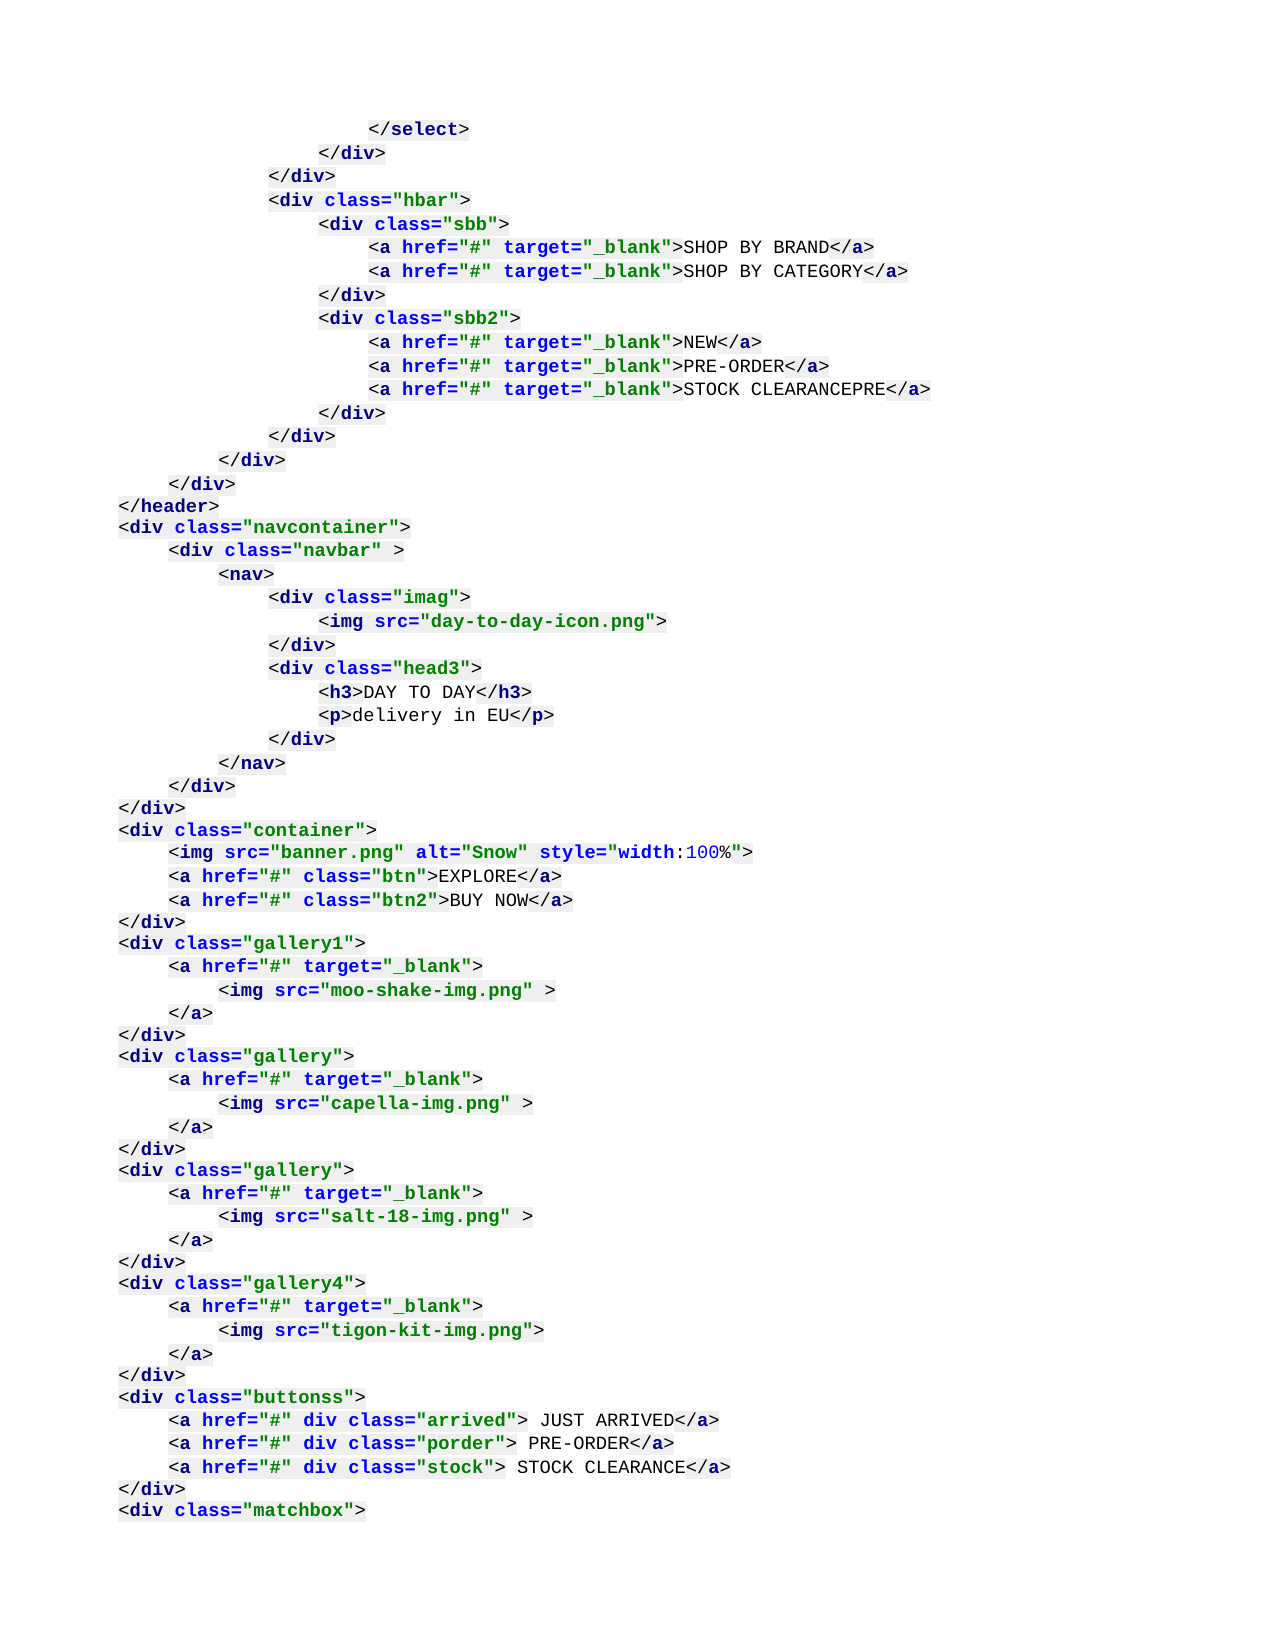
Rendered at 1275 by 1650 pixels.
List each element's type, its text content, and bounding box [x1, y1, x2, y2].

text <a href="#" target="_blank">SHOP BY CATEGORY</a> [118, 260, 1157, 284]
text <div class="head3"> [118, 657, 1157, 681]
text </a> [118, 1229, 1157, 1253]
text <img src="capella-img.png" > [118, 1092, 1157, 1116]
text <a href="#" div class="arrived"> JUST ARRIVED</a> [118, 1409, 1157, 1432]
text </nav> [118, 752, 1157, 775]
text </a> [118, 1002, 1157, 1026]
text <a href="#" target="_blank"> [118, 955, 1157, 979]
text </div> [118, 165, 1157, 189]
text </div> [118, 142, 1157, 165]
text <a href="#" target="_blank">PRE-ORDER</a> [118, 354, 1157, 378]
text <a href="#" target="_blank">SHOP BY BRAND</a> [118, 236, 1157, 260]
text </div> [118, 1366, 1157, 1387]
text <div class="gallery"> [118, 1161, 1157, 1182]
text </div> [118, 1253, 1157, 1274]
text </div> [118, 912, 1157, 934]
text </header> [118, 496, 1157, 518]
text </div> [118, 402, 1157, 426]
text <a href="#" target="_blank"> [118, 1068, 1157, 1092]
text </div> [118, 473, 1157, 496]
text <div class="matchbox"> [118, 1501, 1157, 1522]
text <div class="sbb"> [118, 213, 1157, 236]
text <nav> [118, 563, 1157, 586]
text <div class="gallery1"> [118, 934, 1157, 955]
text </div> [118, 799, 1157, 820]
text <a href="#" div class="stock"> STOCK CLEARANCE</a> [118, 1456, 1157, 1480]
text </div> [118, 449, 1157, 473]
text </div> [118, 1139, 1157, 1161]
text </div> [118, 728, 1157, 752]
text <img src="day-to-day-icon.png"> [118, 610, 1157, 633]
text <img src="tigon-kit-img.png"> [118, 1319, 1157, 1343]
text <div class="gallery4"> [118, 1274, 1157, 1295]
text <img src="moo-shake-img.png" > [118, 979, 1157, 1002]
text <div class="navbar" > [118, 539, 1157, 563]
text <img src="salt-18-img.png" > [118, 1206, 1157, 1229]
text <div class="buttonss"> [118, 1387, 1157, 1409]
text </a> [118, 1116, 1157, 1139]
text </div> [118, 1026, 1157, 1047]
text <a href="#" div class="porder"> PRE-ORDER</a> [118, 1432, 1157, 1456]
text <a href="#" target="_blank">STOCK CLEARANCEPRE</a> [118, 378, 1157, 402]
text <div class="sbb2"> [118, 307, 1157, 331]
text <div class="hbar"> [118, 189, 1157, 213]
text </a> [118, 1343, 1157, 1366]
text </div> [118, 426, 1157, 449]
text <div class="container"> [118, 820, 1157, 842]
text <div class="imag"> [118, 586, 1157, 610]
text <a href="#" target="_blank"> [118, 1295, 1157, 1319]
text <a href="#" target="_blank">NEW</a> [118, 331, 1157, 354]
text <img src="banner.png" alt="Snow" style="width:100%"> [118, 842, 1157, 865]
text </div> [118, 633, 1157, 657]
text <h3>DAY TO DAY</h3> [118, 681, 1157, 704]
text </div> [118, 1480, 1157, 1501]
text <a href="#" class="btn2">BUY NOW</a> [118, 889, 1157, 912]
text <div class="navcontainer"> [118, 518, 1157, 539]
text </div> [118, 775, 1157, 799]
text <a href="#" class="btn">EXPLORE</a> [118, 865, 1157, 889]
text <div class="gallery"> [118, 1047, 1157, 1068]
text </div> [118, 284, 1157, 307]
text <p>delivery in EU</p> [118, 704, 1157, 728]
text </select> [118, 118, 1157, 142]
text <a href="#" target="_blank"> [118, 1182, 1157, 1206]
